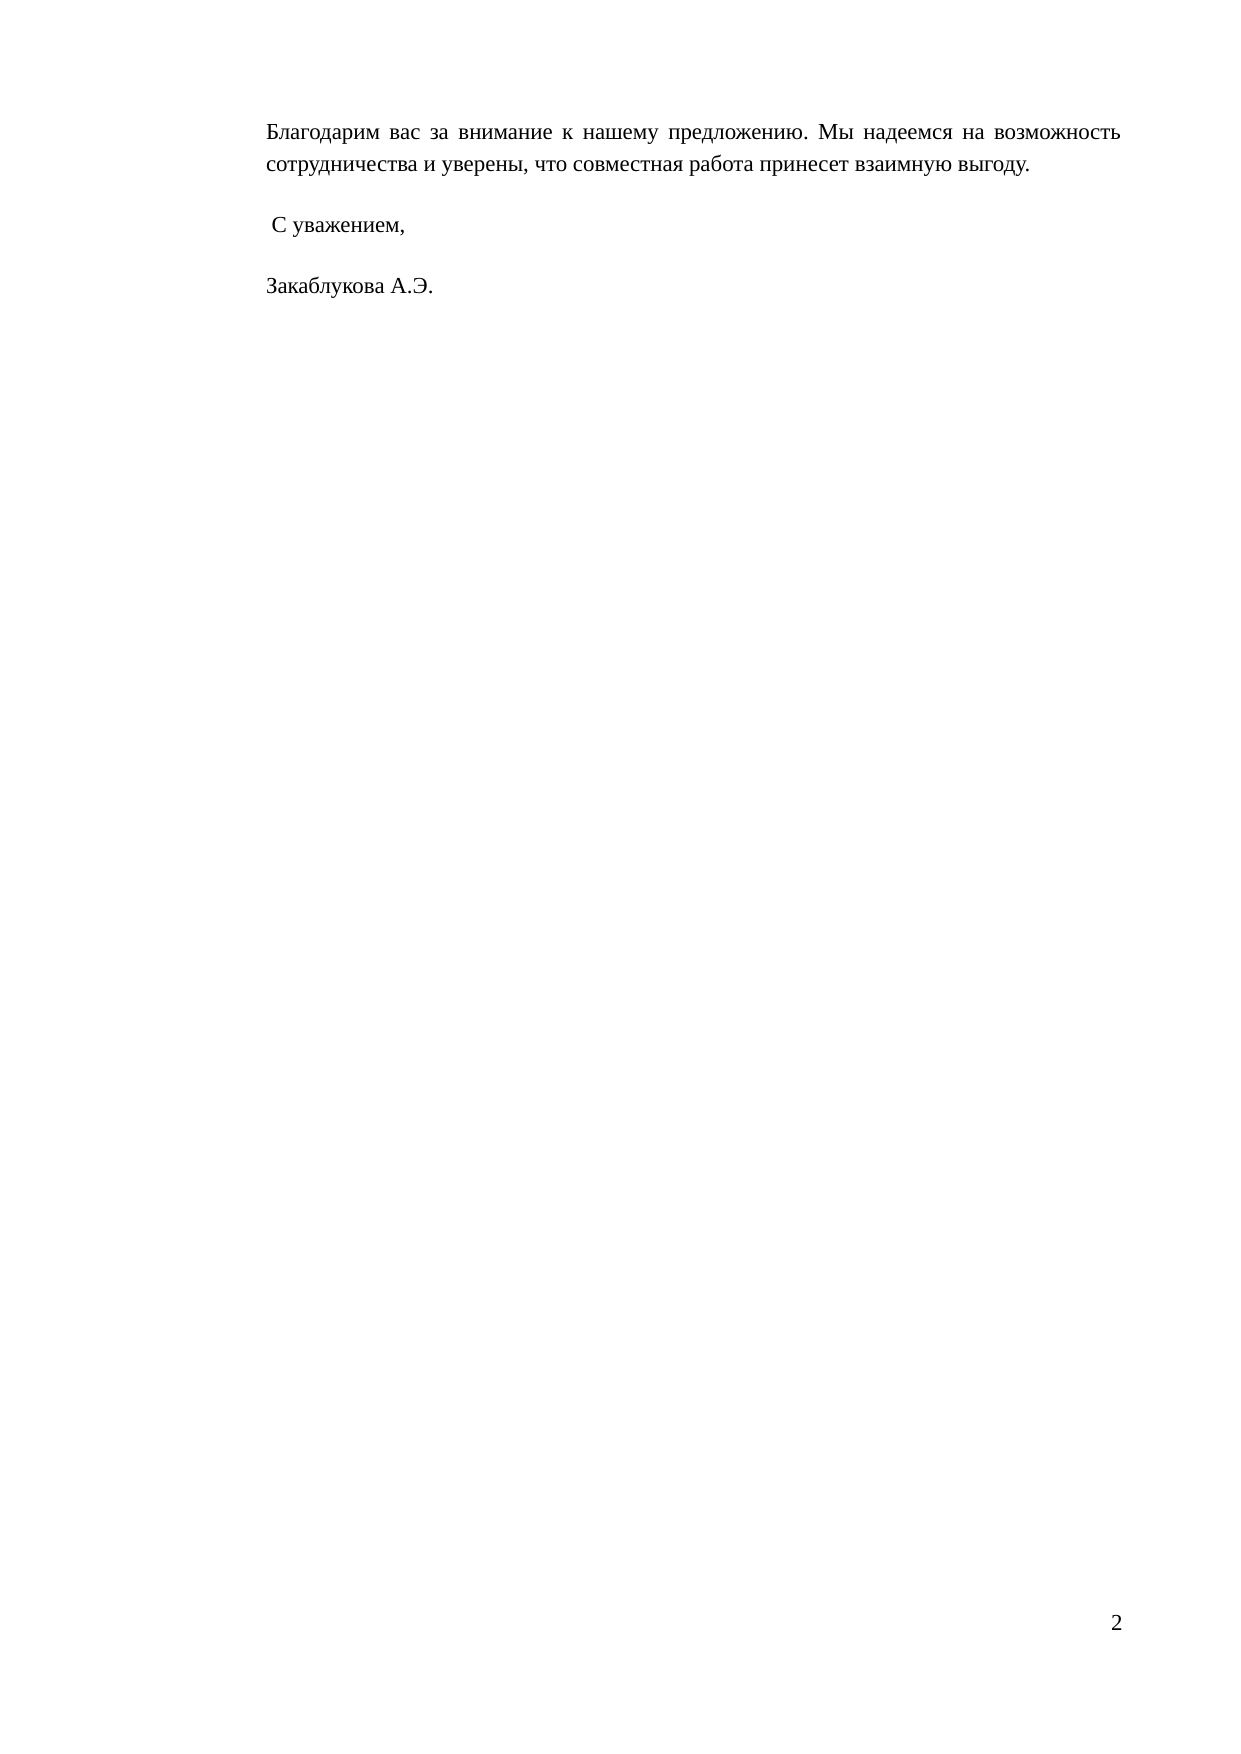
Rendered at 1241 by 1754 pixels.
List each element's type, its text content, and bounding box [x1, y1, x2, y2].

text Закаблукова А.Э. [266, 272, 1122, 298]
text Благодарим вас за внимание к нашему предложению. Мы надеемся на возможность сотрудничества и уверены, что совместная работа принесет взаимную выгоду. [266, 118, 1122, 176]
text С уважением, [266, 211, 1122, 237]
